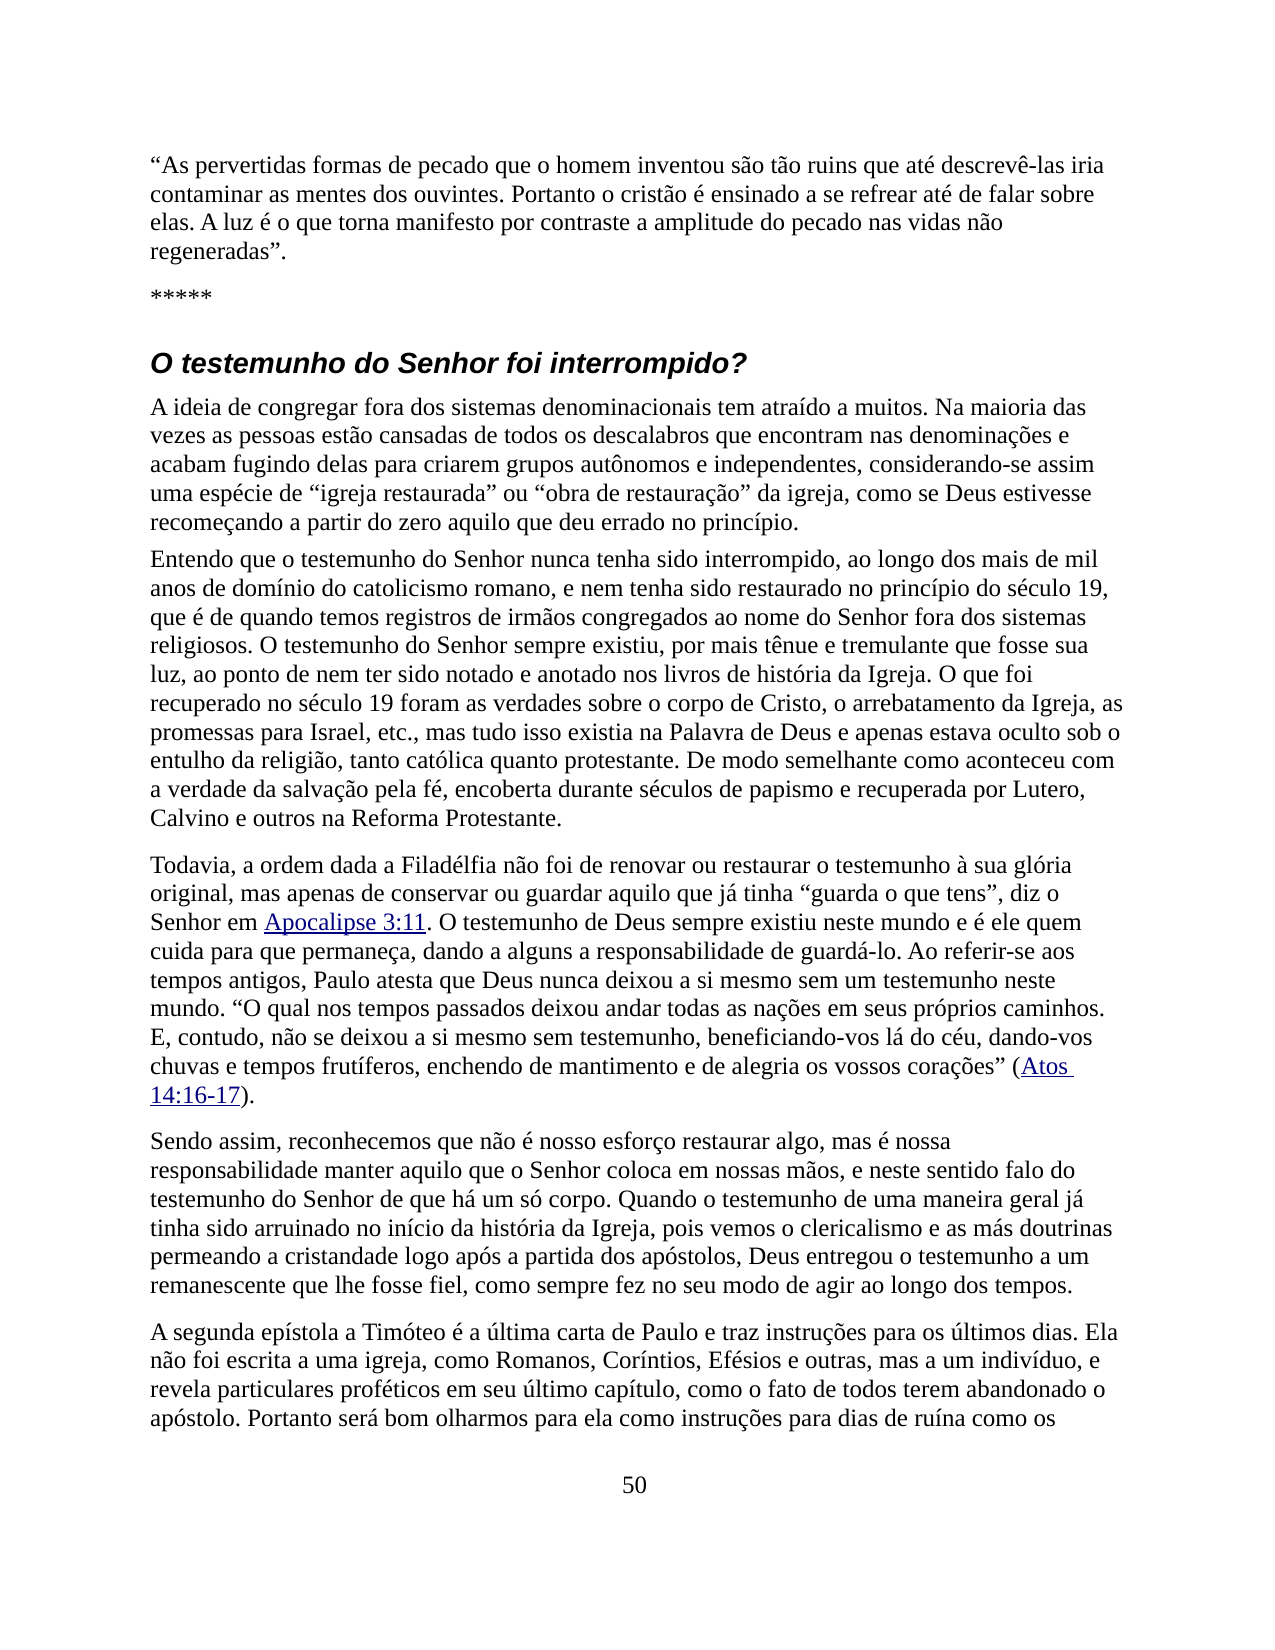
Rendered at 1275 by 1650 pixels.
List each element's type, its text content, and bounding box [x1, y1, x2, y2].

text Sendo assim, reconhecemos que não é nosso esforço restaurar algo, mas é nossa responsabilidade manter aquilo que o Senhor coloca em nossas mãos, e neste sentido falo do testemunho do Senhor de que há um só corpo. Quando o testemunho de uma maneira geral já tinha sido arruinado no início da história da Igreja, pois vemos o clericalismo e as más doutrinas permeando a cristandade logo após a partida dos apóstolos, Deus entregou o testemunho a um remanescente que lhe fosse fiel, como sempre fez no seu modo de agir ao longo dos tempos. [150, 1126, 1125, 1299]
text A ideia de congregar fora dos sistemas denominacionais tem atraído a muitos. Na maioria das vezes as pessoas estão cansadas de todos os descalabros que encontram nas denominações e acabam fugindo delas para criarem grupos autônomos e independentes, considerando-se assim uma espécie de “igreja restaurada” ou “obra de restauração” da igreja, como se Deus estivesse recomeçando a partir do zero aquilo que deu errado no princípio. [150, 392, 1125, 535]
subtitle O testemunho do Senhor foi interrompido? [150, 346, 1125, 379]
text Todavia, a ordem dada a Filadélfia não foi de renovar ou restaurar o testemunho à sua glória original, mas apenas de conservar ou guardar aquilo que já tinha “guarda o que tens”, diz o Senhor em Apocalipse 3:11. O testemunho de Deus sempre existiu neste mundo e é ele quem cuida para que permaneça, dando a alguns a responsabilidade de guardá-lo. Ao referir-se aos tempos antigos, Paulo atesta que Deus nunca deixou a si mesmo sem um testemunho neste mundo. “O qual nos tempos passados deixou andar todas as nações em seus próprios caminhos. E, contudo, não se deixou a si mesmo sem testemunho, beneficiando-vos lá do céu, dando-vos chuvas e tempos frutíferos, enchendo de mantimento e de alegria os vossos corações” (Atos 14:16-17). [150, 850, 1125, 1108]
text Entendo que o testemunho do Senhor nunca tenha sido interrompido, ao longo dos mais de mil anos de domínio do catolicismo romano, e nem tenha sido restaurado no princípio do século 19, que é de quando temos registros de irmãos congregados ao nome do Senhor fora dos sistemas religiosos. O testemunho do Senhor sempre existiu, por mais tênue e tremulante que fosse sua luz, ao ponto de nem ter sido notado e anotado nos livros de história da Igreja. O que foi recuperado no século 19 foram as verdades sobre o corpo de Cristo, o arrebatamento da Igreja, as promessas para Israel, etc., mas tudo isso existia na Palavra de Deus e apenas estava oculto sob o entulho da religião, tanto católica quanto protestante. De modo semelhante como aconteceu com a verdade da salvação pela fé, encoberta durante séculos de papismo e recuperada por Lutero, Calvino e outros na Reforma Protestante. [150, 544, 1125, 832]
text “As pervertidas formas de pecado que o homem inventou são tão ruins que até descrevê-las iria contaminar as mentes dos ouvintes. Portanto o cristão é ensinado a se refrear até de falar sobre elas. A luz é o que torna manifesto por contraste a amplitude do pecado nas vidas não regeneradas”. [150, 150, 1125, 265]
text A segunda epístola a Timóteo é a última carta de Paulo e traz instruções para os últimos dias. Ela não foi escrita a uma igreja, como Romanos, Coríntios, Efésios e outras, mas a um indivíduo, e revela particulares proféticos em seu último capítulo, como o fato de todos terem abandonado o apóstolo. Portanto será bom olharmos para ela como instruções para dias de ruína como os [150, 1317, 1125, 1432]
text ***** [150, 283, 1125, 312]
